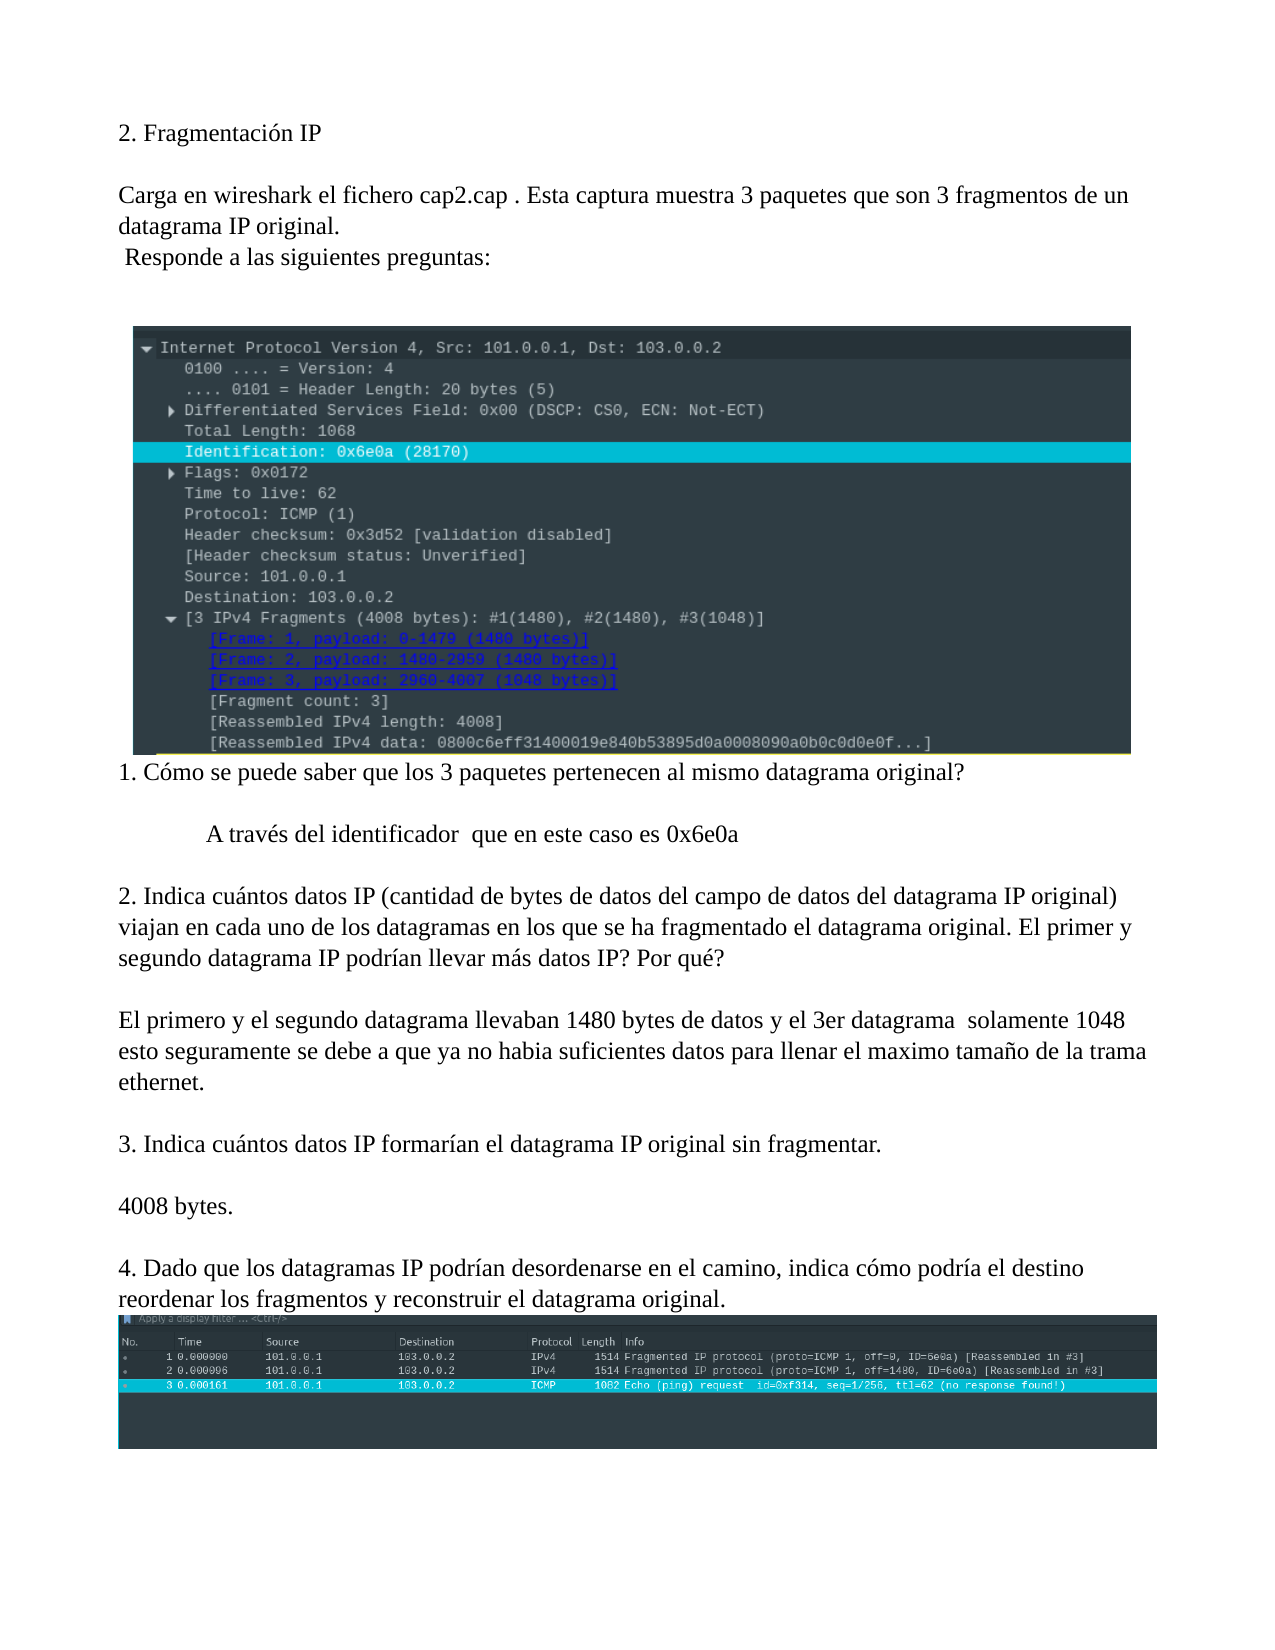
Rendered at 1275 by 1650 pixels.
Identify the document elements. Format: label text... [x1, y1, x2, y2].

text 4008 bytes. [118, 1191, 1157, 1220]
text 2. Fragmentación IP [118, 118, 1157, 147]
text 2. Indica cuántos datos IP (cantidad de bytes de datos del campo de datos del datagrama IP original) viajan en cada uno de los datagramas en los que se ha fragmentado el datagrama original. El primer y segundo datagrama IP podrían llevar más datos IP? Por qué? [118, 881, 1157, 972]
picture [132, 326, 1131, 755]
picture [118, 1315, 1157, 1449]
text 3. Indica cuántos datos IP formarían el datagrama IP original sin fragmentar. [118, 1129, 1157, 1158]
text Carga en wireshark el fichero cap2.cap . Esta captura muestra 3 paquetes que son 3 fragmentos de un datagrama IP original. [118, 180, 1157, 240]
text Responde a las siguientes preguntas: [118, 242, 1157, 271]
text 4. Dado que los datagramas IP podrían desordenarse en el camino, indica cómo podría el destino reordenar los fragmentos y reconstruir el datagrama original. [118, 1253, 1157, 1313]
text A través del identificador que en este caso es 0x6e0a [118, 819, 1157, 847]
text El primero y el segundo datagrama llevaban 1480 bytes de datos y el 3er datagrama solamente 1048 esto seguramente se debe a que ya no habia suficientes datos para llenar el maximo tamaño de la trama ethernet. [118, 1005, 1157, 1096]
text 1. Cómo se puede saber que los 3 paquetes pertenecen al mismo datagrama original? [118, 304, 1157, 785]
